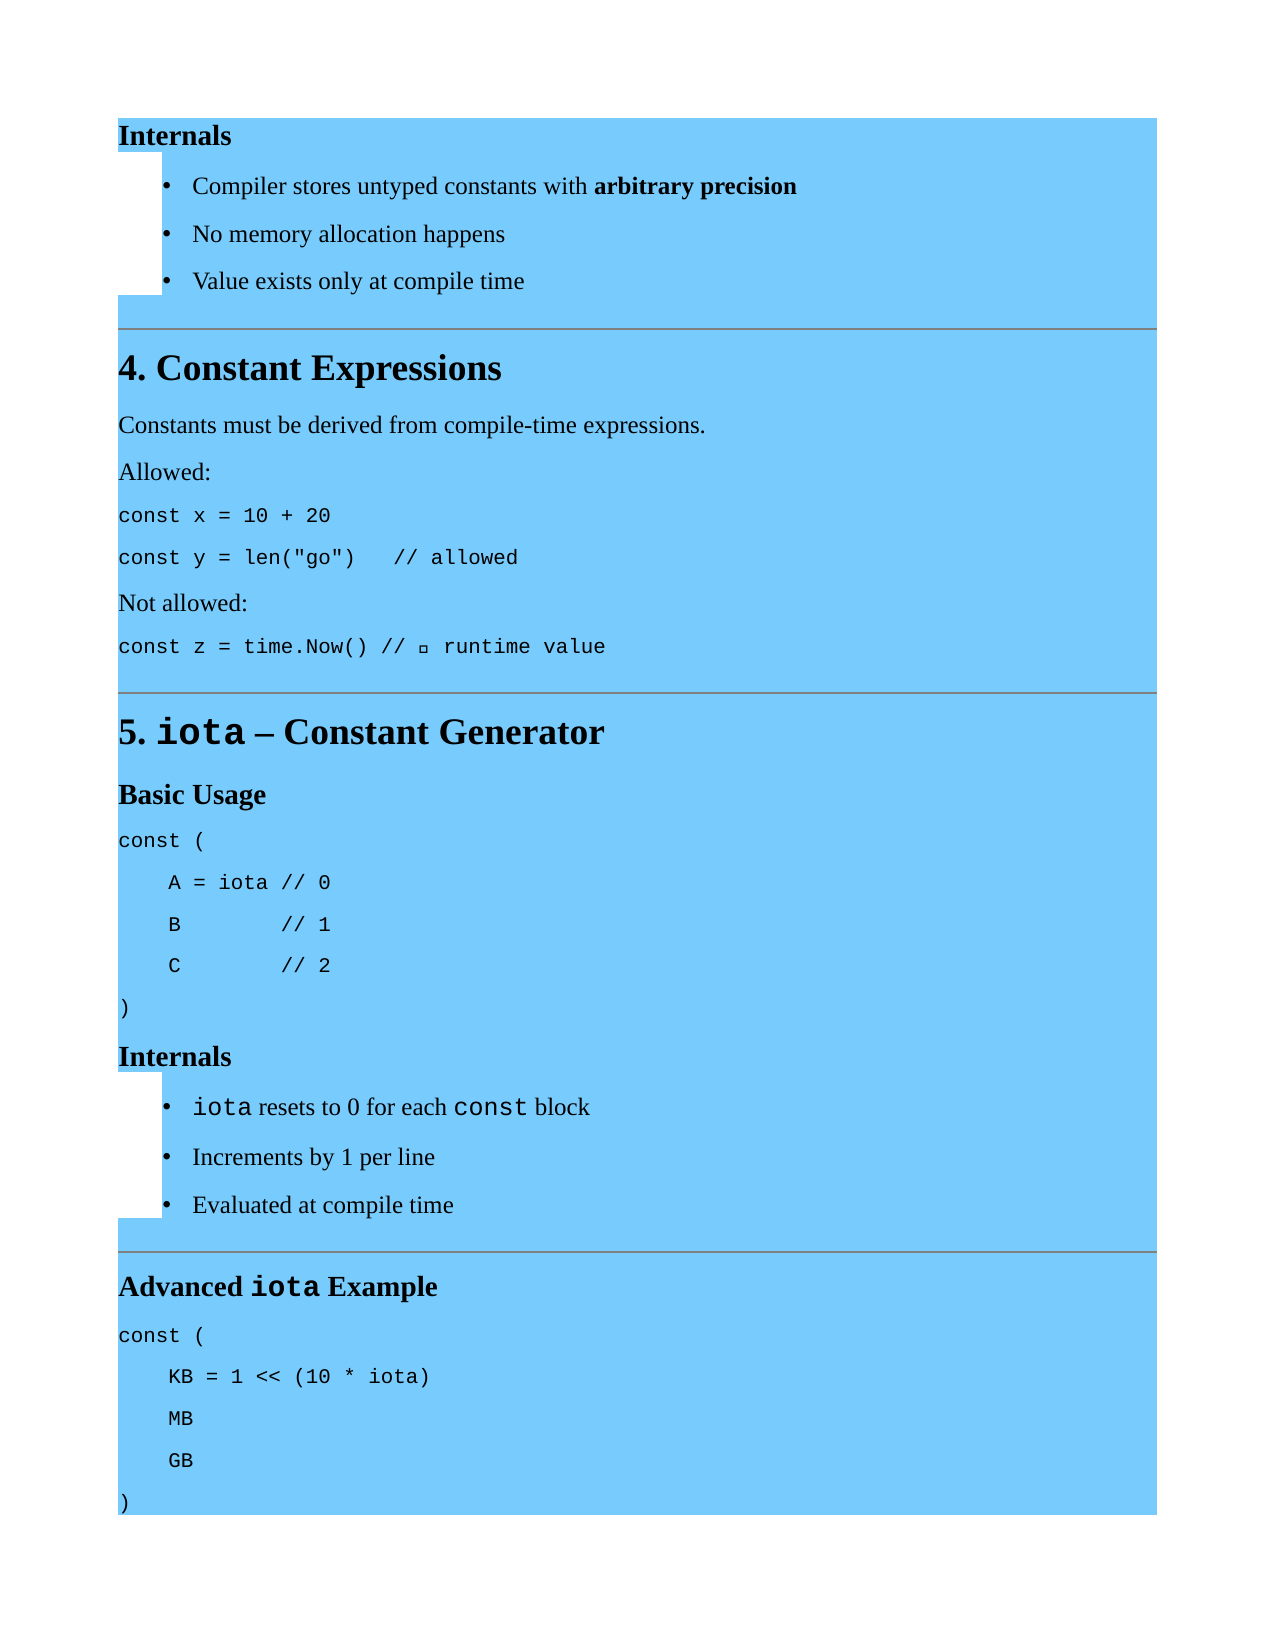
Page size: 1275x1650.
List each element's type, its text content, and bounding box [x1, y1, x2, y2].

text ) [118, 997, 1157, 1021]
text Allowed: [118, 457, 1157, 486]
subtitle 4. Constant Expressions [118, 346, 1157, 389]
text C // 2 [118, 955, 1157, 979]
text const ( [118, 1325, 1157, 1348]
list No memory allocation happens [162, 219, 1157, 248]
text Constants must be derived from compile-time expressions. [118, 410, 1157, 438]
text const y = len("go") // allowed [118, 547, 1157, 570]
text ) [118, 1492, 1157, 1515]
subtitle Advanced iota Example [118, 1269, 1157, 1305]
text A = iota // 0 [118, 872, 1157, 896]
text MB [118, 1408, 1157, 1432]
text const z = time.Now() // ❌ runtime value [118, 636, 1157, 660]
subtitle Internals [118, 1039, 1157, 1072]
text KB = 1 << (10 * iota) [118, 1366, 1157, 1390]
list Compiler stores untyped constants with arbitrary precision [162, 171, 1157, 200]
subtitle Internals [118, 118, 1157, 152]
list Evaluated at compile time [162, 1190, 1157, 1218]
subtitle 5. iota – Constant Generator [118, 709, 1157, 756]
list Value exists only at compile time [162, 266, 1157, 295]
list Increments by 1 per line [162, 1142, 1157, 1171]
subtitle Basic Usage [118, 777, 1157, 811]
text GB [118, 1450, 1157, 1474]
text const x = 10 + 20 [118, 505, 1157, 528]
text const ( [118, 830, 1157, 854]
text Not allowed: [118, 588, 1157, 617]
list iota resets to 0 for each const block [162, 1092, 1157, 1123]
text B // 1 [118, 914, 1157, 937]
